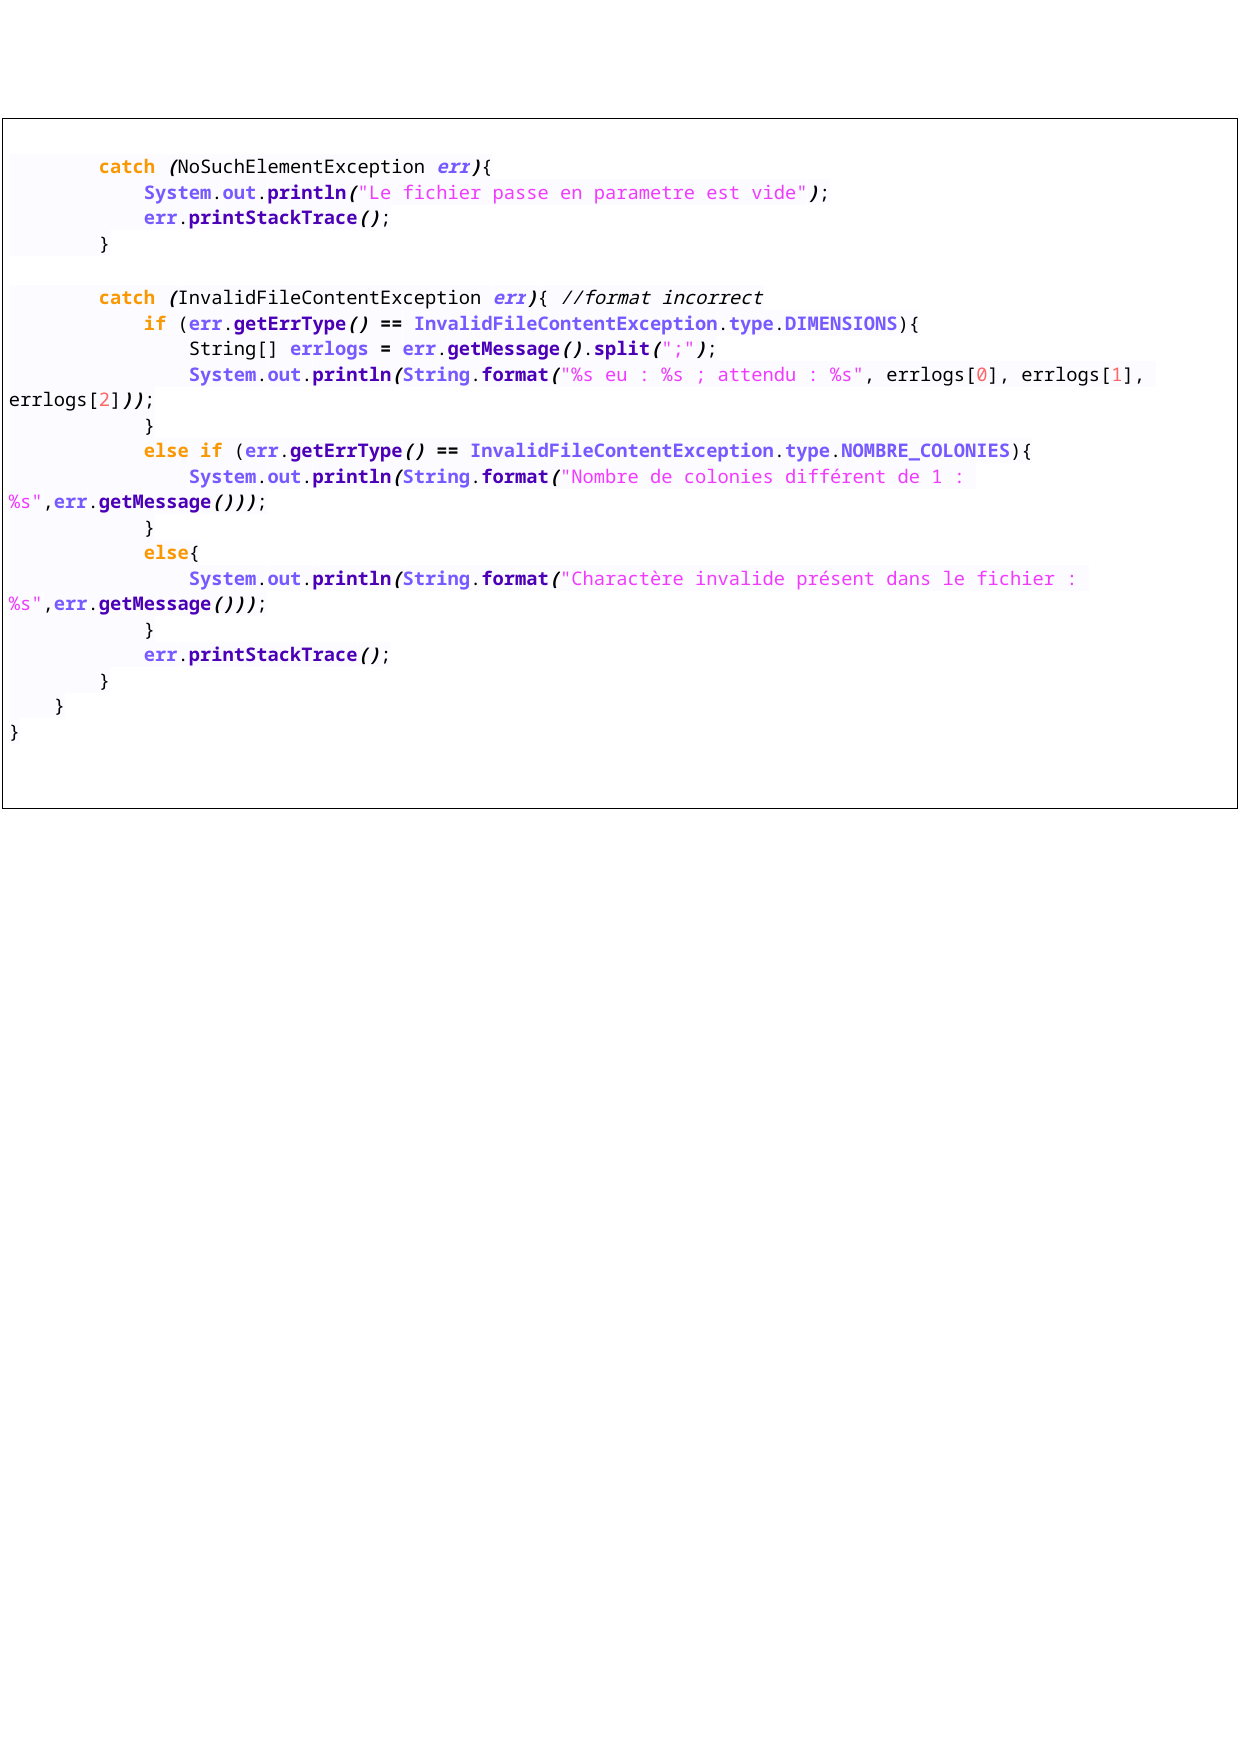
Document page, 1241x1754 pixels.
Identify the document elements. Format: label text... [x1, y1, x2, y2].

table_header catch (NoSuchElementException err){ System.out.println("Le fichier passe en parametre est vide"); err.printStackTrace(); } catch (InvalidFileContentException err){ //format incorrect if (err.getErrType() == InvalidFileContentException.type.DIMENSIONS){ String[] errlogs = err.getMessage().split(";"); System.out.println(String.format("%s eu : %s ; attendu : %s", errlogs[0], errlogs[1], errlogs[2])); } else if (err.getErrType() == InvalidFileContentException.type.NOMBRE_COLONIES){ System.out.println(String.format("Nombre de colonies différent de 1 : %s",err.getMessage())); } else{ System.out.println(String.format("Charactère invalide présent dans le fichier : %s",err.getMessage())); } err.printStackTrace(); } } } [3, 119, 1237, 808]
